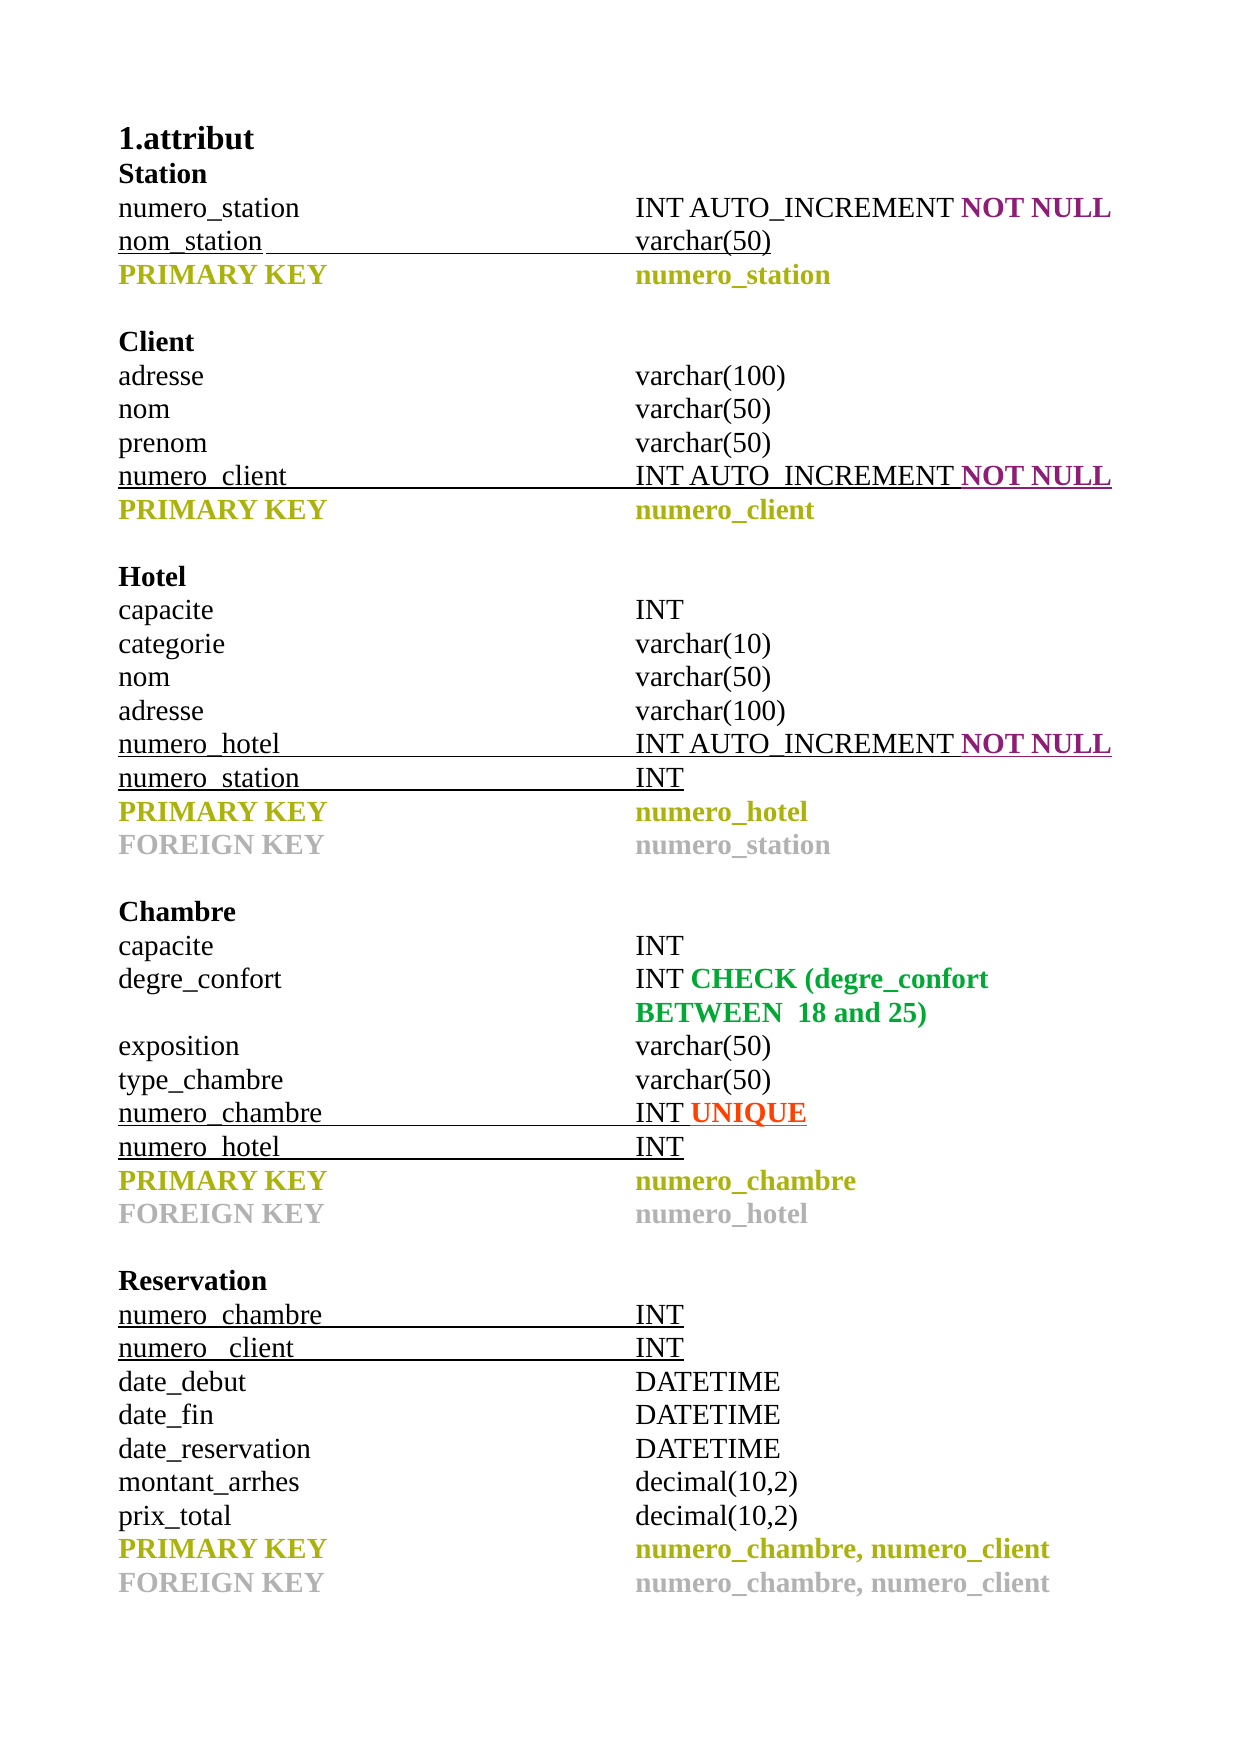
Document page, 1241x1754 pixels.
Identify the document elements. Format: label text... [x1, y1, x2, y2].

text PRIMARY KEY numero_hotel [118, 794, 1122, 827]
text FOREIGN KEY numero_hotel [118, 1196, 1122, 1230]
text prenom varchar(50) [118, 425, 1122, 458]
text categorie varchar(10) [118, 626, 1122, 659]
text numero_station INT [118, 760, 1122, 794]
text Station [118, 156, 1122, 190]
text numero_hotel INT [118, 1129, 1122, 1163]
text exposition varchar(50) [118, 1028, 1122, 1062]
text PRIMARY KEY numero_chambre [118, 1163, 1122, 1196]
text PRIMARY KEY numero_station [118, 257, 1122, 291]
text Hotel [118, 559, 1122, 592]
text nom varchar(50) [118, 391, 1122, 425]
text PRIMARY KEY numero_client [118, 492, 1122, 525]
text adresse varchar(100) [118, 358, 1122, 391]
text numero_station INT AUTO_INCREMENT NOT NULL [118, 190, 1122, 223]
text date_fin DATETIME [118, 1397, 1122, 1431]
text Client [118, 324, 1122, 358]
text FOREIGN KEY numero_station [118, 827, 1122, 861]
text numero_hotel INT AUTO_INCREMENT NOT NULL [118, 727, 1122, 760]
text date_reservation DATETIME [118, 1431, 1122, 1464]
text numero_chambre INT UNIQUE [118, 1096, 1122, 1129]
text nom varchar(50) [118, 659, 1122, 693]
text Chambre [118, 894, 1122, 928]
text numero_ client INT [118, 1330, 1122, 1364]
text 1.attribut [118, 118, 1122, 156]
text Reservation [118, 1263, 1122, 1297]
text type_chambre varchar(50) [118, 1062, 1122, 1096]
text adresse varchar(100) [118, 693, 1122, 727]
text prix_total decimal(10,2) [118, 1498, 1122, 1532]
text degre_confort INT CHECK (degre_confort BETWEEN 18 and 25) [118, 961, 1122, 1028]
text date_debut DATETIME [118, 1364, 1122, 1397]
text capacite INT [118, 592, 1122, 626]
text numero_client INT AUTO_INCREMENT NOT NULL [118, 458, 1122, 492]
text capacite INT [118, 928, 1122, 961]
text montant_arrhes decimal(10,2) [118, 1464, 1122, 1498]
text numero_chambre INT [118, 1297, 1122, 1330]
text PRIMARY KEY numero_chambre, numero_client [118, 1532, 1122, 1565]
text nom_station varchar(50) [118, 223, 1122, 257]
text FOREIGN KEY numero_chambre, numero_client [118, 1565, 1122, 1599]
